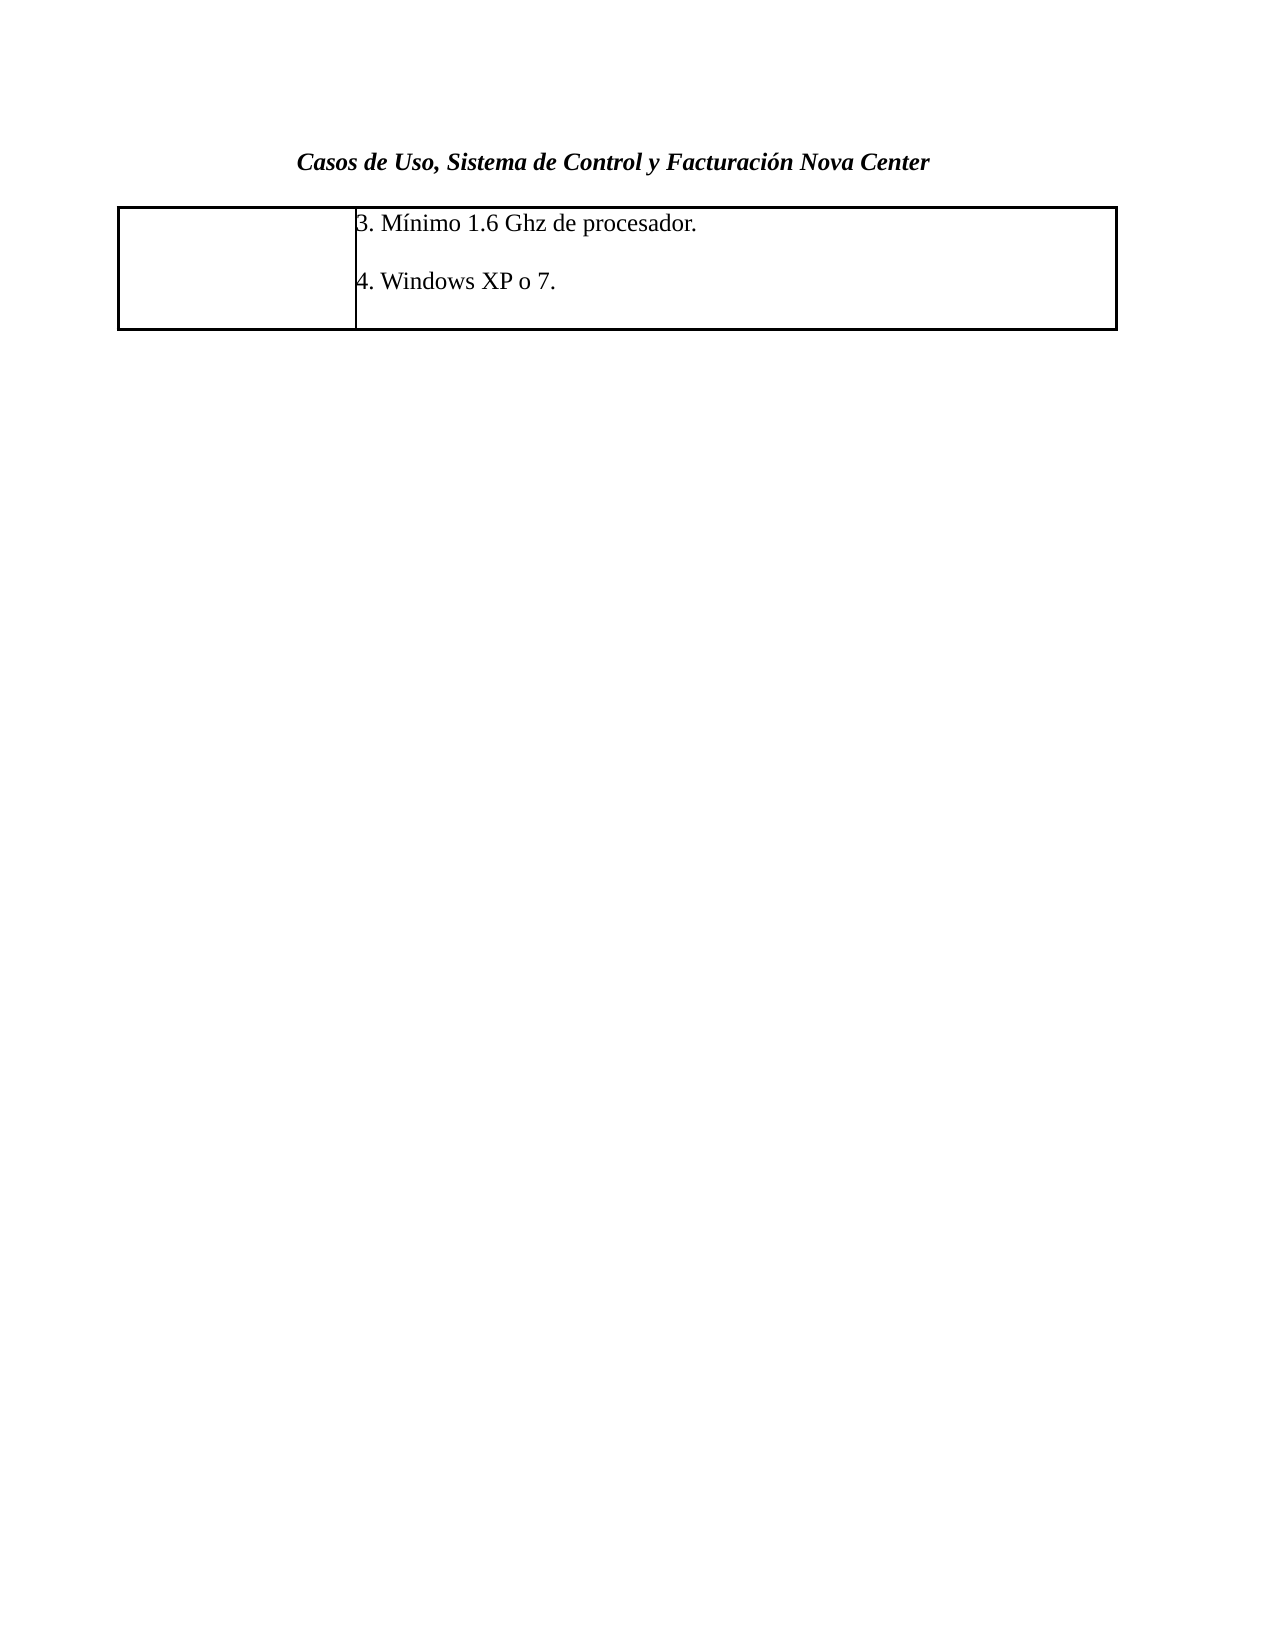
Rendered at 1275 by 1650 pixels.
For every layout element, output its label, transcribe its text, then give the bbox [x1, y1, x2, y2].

table_cell [120, 209, 355, 328]
table_cell 3. Mínimo 1.6 Ghz de procesador. 4. Windows XP o 7. [357, 209, 1115, 328]
